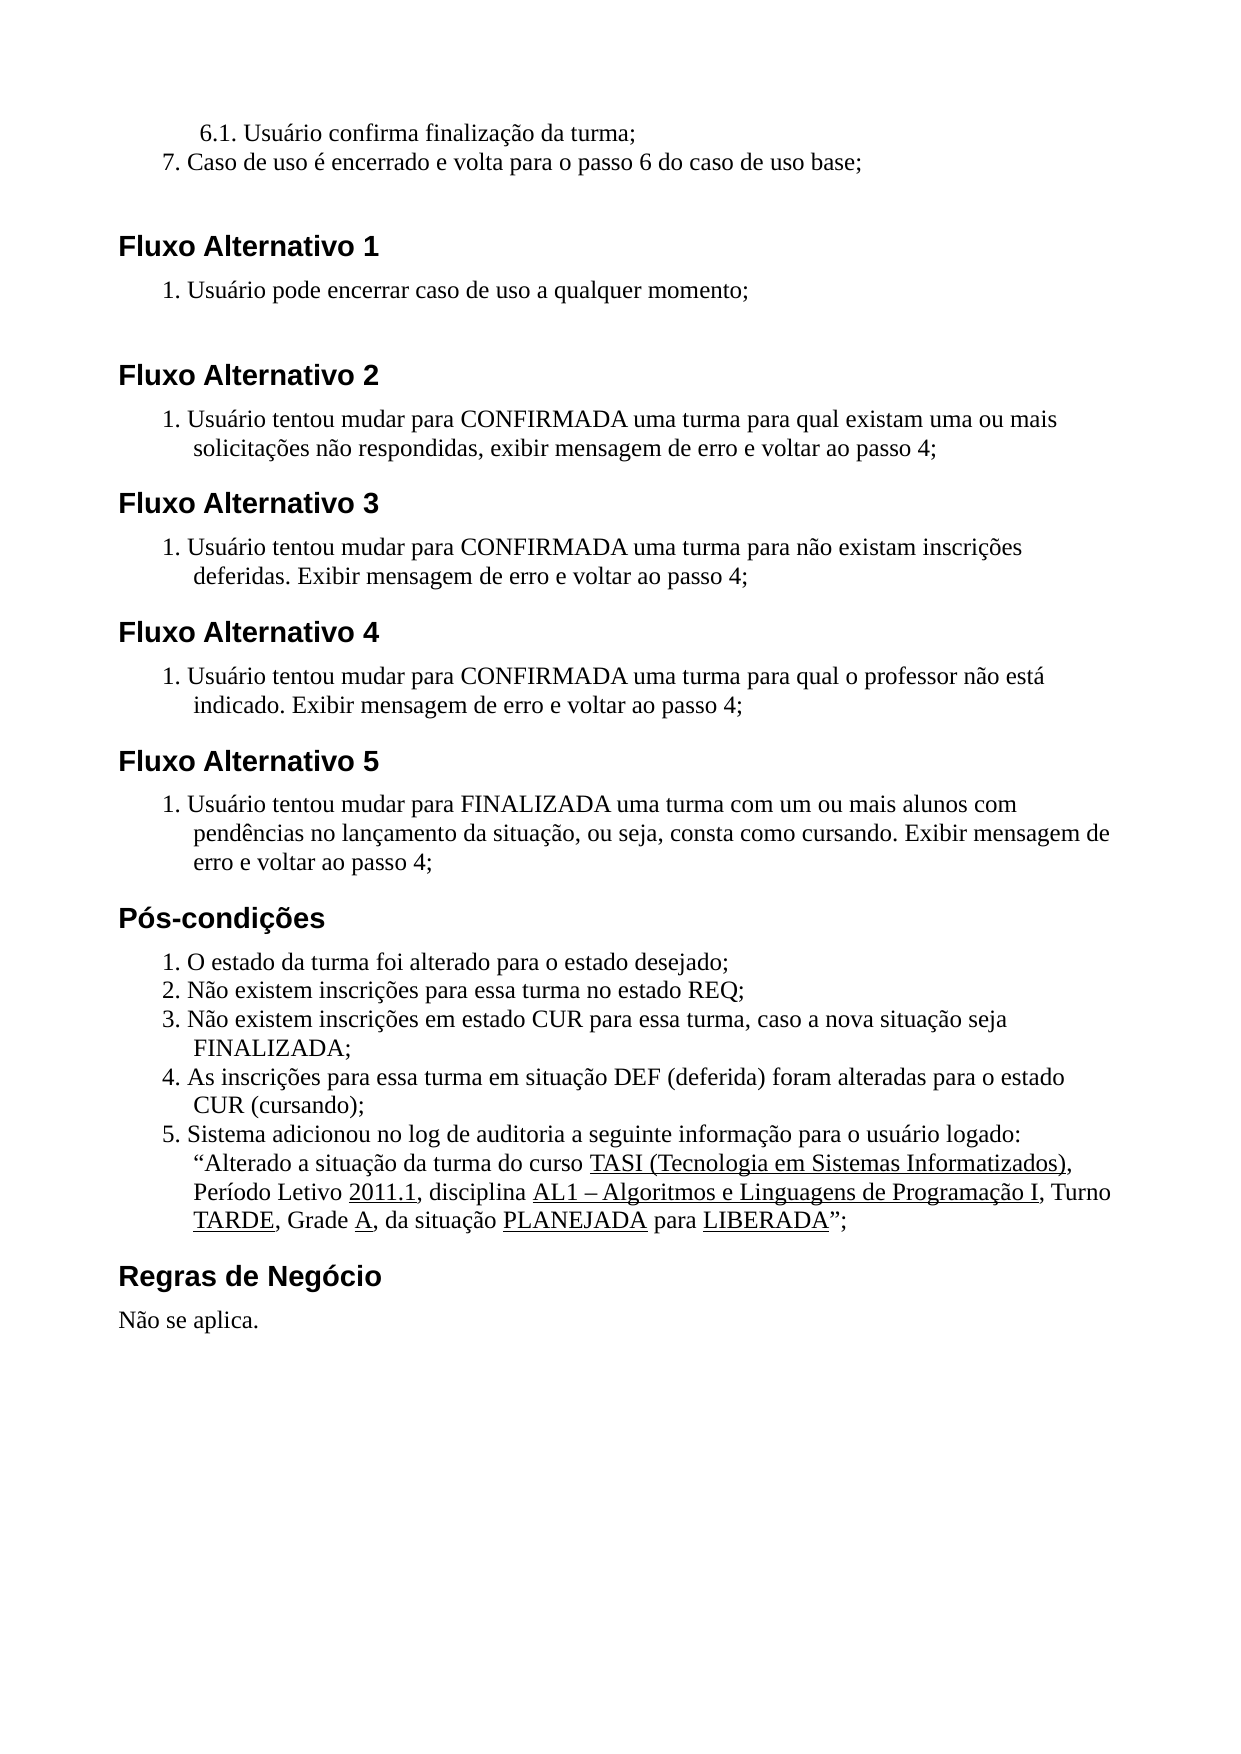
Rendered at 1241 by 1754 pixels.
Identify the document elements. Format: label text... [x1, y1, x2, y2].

list As inscrições para essa turma em situação DEF (deferida) foram alteradas para o estado CUR (cursando); [156, 1062, 1122, 1119]
subtitle Fluxo Alternativo 4 [118, 615, 1122, 648]
list Não existem inscrições em estado CUR para essa turma, caso a nova situação seja FINALIZADA; [156, 1004, 1122, 1062]
list Usuário tentou mudar para FINALIZADA uma turma com um ou mais alunos com pendências no lançamento da situação, ou seja, consta como cursando. Exibir mensagem de erro e voltar ao passo 4; [156, 789, 1122, 876]
subtitle Regras de Negócio [118, 1259, 1122, 1293]
list O estado da turma foi alterado para o estado desejado; [156, 947, 1122, 976]
list Sistema adicionou no log de auditoria a seguinte informação para o usuário logado: “Alterado a situação da turma do curso TASI (Tecnologia em Sistemas Informatizados), Período Letivo 2011.1, disciplina AL1 – Algoritmos e Linguagens de Programação I, Turno TARDE, Grade A, da situação PLANEJADA para LIBERADA”; [156, 1119, 1122, 1234]
list Usuário pode encerrar caso de uso a qualquer momento; [156, 275, 1122, 304]
list Usuário confirma finalização da turma; [193, 118, 1122, 147]
subtitle Fluxo Alternativo 1 [118, 229, 1122, 263]
subtitle Fluxo Alternativo 5 [118, 743, 1122, 777]
list Usuário tentou mudar para CONFIRMADA uma turma para não existam inscrições deferidas. Exibir mensagem de erro e voltar ao passo 4; [156, 532, 1122, 590]
list Usuário tentou mudar para CONFIRMADA uma turma para qual o professor não está indicado. Exibir mensagem de erro e voltar ao passo 4; [156, 661, 1122, 718]
list Caso de uso é encerrado e volta para o passo 6 do caso de uso base; [156, 147, 1122, 176]
subtitle Fluxo Alternativo 3 [118, 486, 1122, 520]
list Usuário tentou mudar para CONFIRMADA uma turma para qual existam uma ou mais solicitações não respondidas, exibir mensagem de erro e voltar ao passo 4; [156, 404, 1122, 461]
list Não existem inscrições para essa turma no estado REQ; [156, 976, 1122, 1004]
subtitle Pós-condições [118, 901, 1122, 934]
text Não se aplica. [118, 1305, 1122, 1334]
subtitle Fluxo Alternativo 2 [118, 358, 1122, 391]
